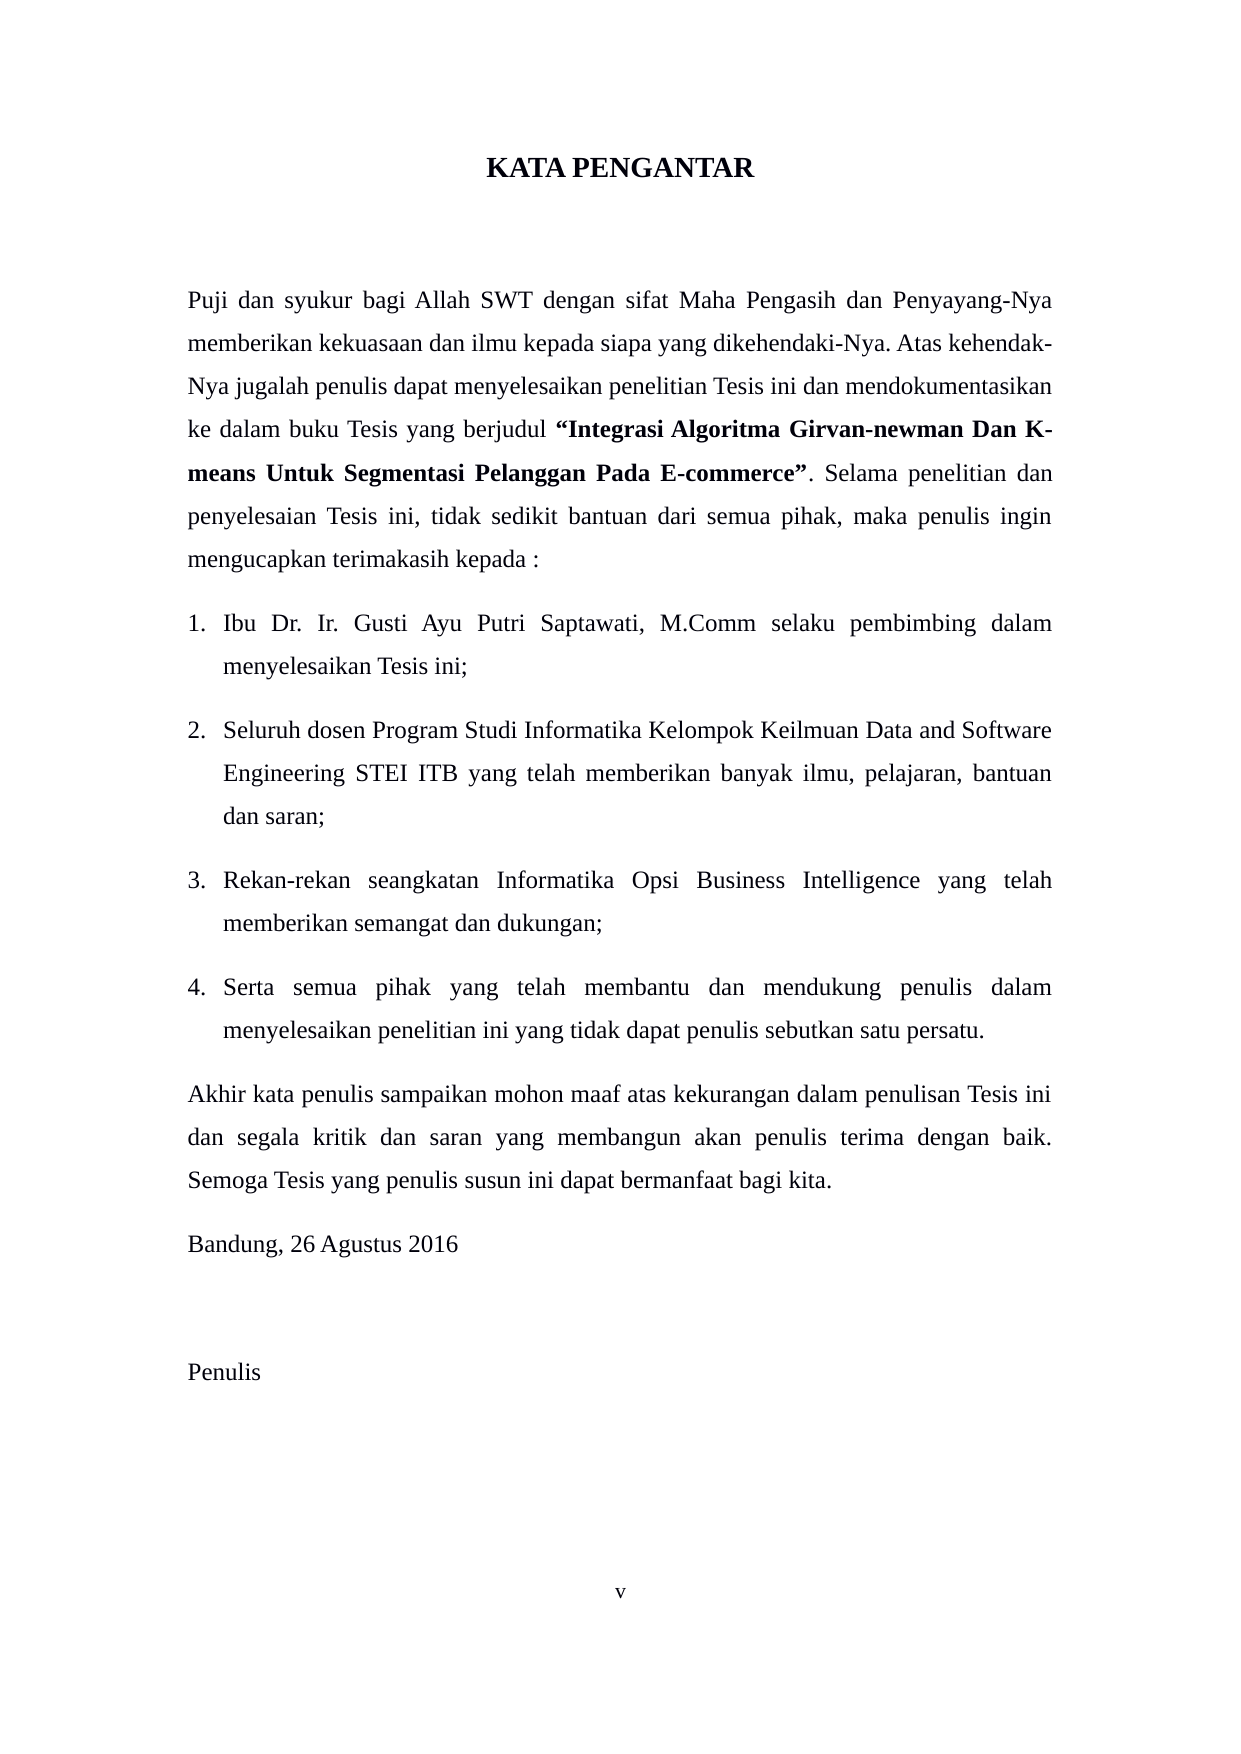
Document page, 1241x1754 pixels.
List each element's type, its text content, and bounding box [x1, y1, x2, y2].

list Seluruh dosen Program Studi Informatika Kelompok Keilmuan Data and Software Engineering STEI ITB yang telah memberikan banyak ilmu, pelajaran, bantuan dan saran; [187, 715, 1053, 830]
text Penulis [187, 1357, 1053, 1386]
subtitle KATA PENGANTAR [187, 150, 1053, 183]
text Puji dan syukur bagi Allah SWT dengan sifat Maha Pengasih dan Penyayang-Nya memberikan kekuasaan dan ilmu kepada siapa yang dikehendaki-Nya. Atas kehendak-Nya jugalah penulis dapat menyelesaikan penelitian Tesis ini dan mendokumentasikan ke dalam buku Tesis yang berjudul “Integrasi Algoritma Girvan-newman Dan K-means Untuk Segmentasi Pelanggan Pada E-commerce”. Selama penelitian dan penyelesaian Tesis ini, tidak sedikit bantuan dari semua pihak, maka penulis ingin mengucapkan terimakasih kepada : [187, 285, 1053, 573]
text Akhir kata penulis sampaikan mohon maaf atas kekurangan dalam penulisan Tesis ini dan segala kritik dan saran yang membangun akan penulis terima dengan baik. Semoga Tesis yang penulis susun ini dapat bermanfaat bagi kita. [187, 1079, 1053, 1194]
list Serta semua pihak yang telah membantu dan mendukung penulis dalam menyelesaikan penelitian ini yang tidak dapat penulis sebutkan satu persatu. [187, 972, 1053, 1044]
list Ibu Dr. Ir. Gusti Ayu Putri Saptawati, M.Comm selaku pembimbing dalam menyelesaikan Tesis ini; [187, 608, 1053, 680]
text Bandung, 26 Agustus 2016 [187, 1229, 1053, 1258]
list Rekan-rekan seangkatan Informatika Opsi Business Intelligence yang telah memberikan semangat dan dukungan; [187, 865, 1053, 937]
